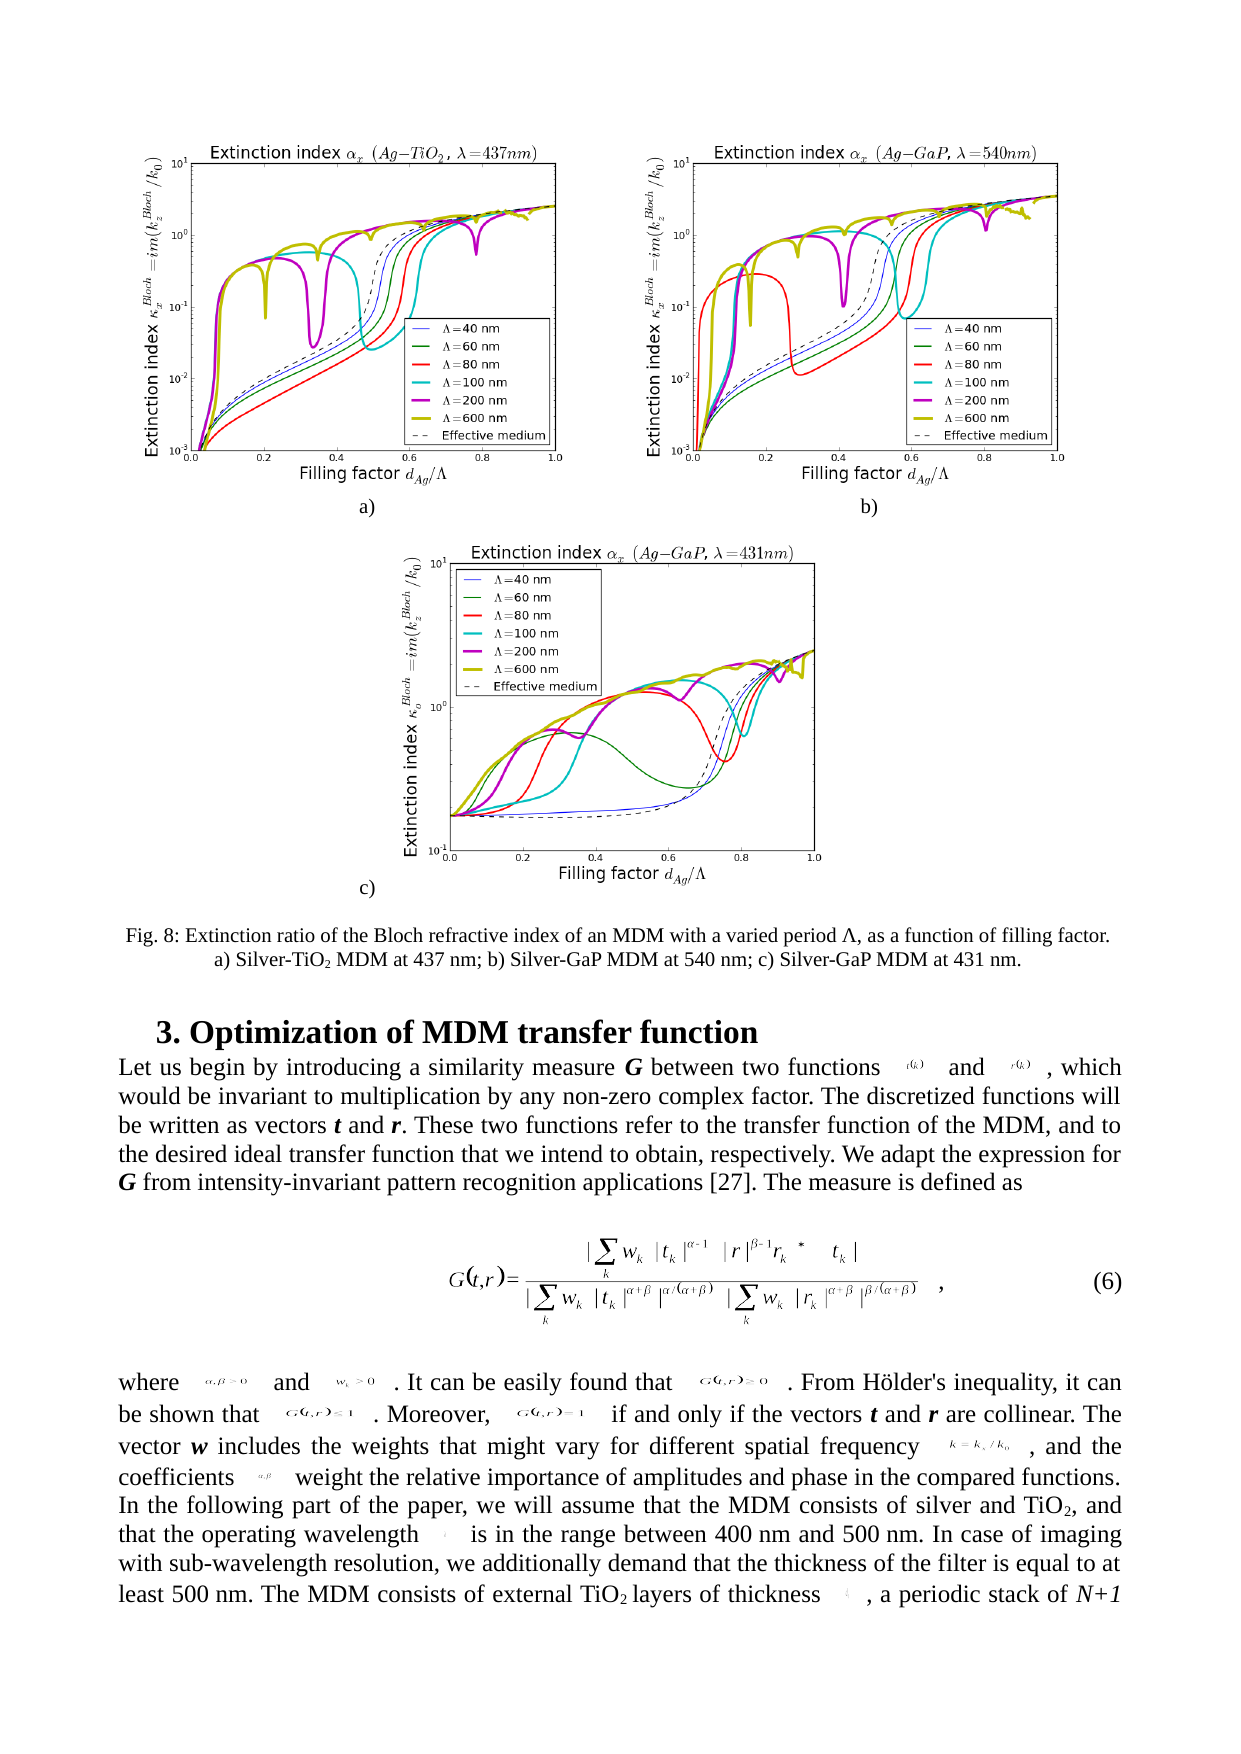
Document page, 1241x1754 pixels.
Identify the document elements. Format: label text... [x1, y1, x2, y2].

subtitle 3. Optimization of MDM transfer function [156, 1012, 1122, 1051]
table_header a) [116, 494, 618, 518]
table_cell c) [116, 518, 1120, 923]
picture [634, 127, 1104, 486]
picture [132, 127, 602, 486]
table_header b) [618, 494, 1120, 518]
picture [391, 527, 861, 886]
text , (6) [938, 1225, 1122, 1336]
text [118, 1225, 428, 1336]
text Let us begin by introducing a similarity measure G between two functions and , which would be invariant to multiplication by any non-zero complex factor. The discretized functions will be written as vectors t and r. These two functions refer to the transfer function of the MDM, and to the desired ideal transfer function that we intend to obtain, respectively. We adapt the expression for G from intensity-invariant pattern recognition applications [27]. The measure is defined as [118, 1051, 1122, 1196]
text where and . It can be easily found that . From Hölder's inequality, it can be shown that . Moreover, if and only if the vectors t and r are collinear. The vector w includes the weights that might vary for different spatial frequency , and the coefficients weight the relative importance of amplitudes and phase in the compared functions. [118, 1365, 1122, 1491]
text In the following part of the paper, we will assume that the MDM consists of silver and TiO2, and that the operating wavelength is in the range between 400 nm and 500 nm. In case of imaging with sub-wavelength resolution, we additionally demand that the thickness of the filter is equal to at least 500 nm. The MDM consists of external TiO2 layers of thickness , a periodic stack of N+1 [118, 1491, 1122, 1610]
table_cell Fig. 8: Extinction ratio of the Bloch refractive index of an MDM with a varied period Λ, as a function of filling factor. a) Silver-TiO2 MDM at 437 nm; b) Silver-GaP MDM at 540 nm; c) Silver-GaP MDM at 431 nm. [116, 923, 1120, 971]
